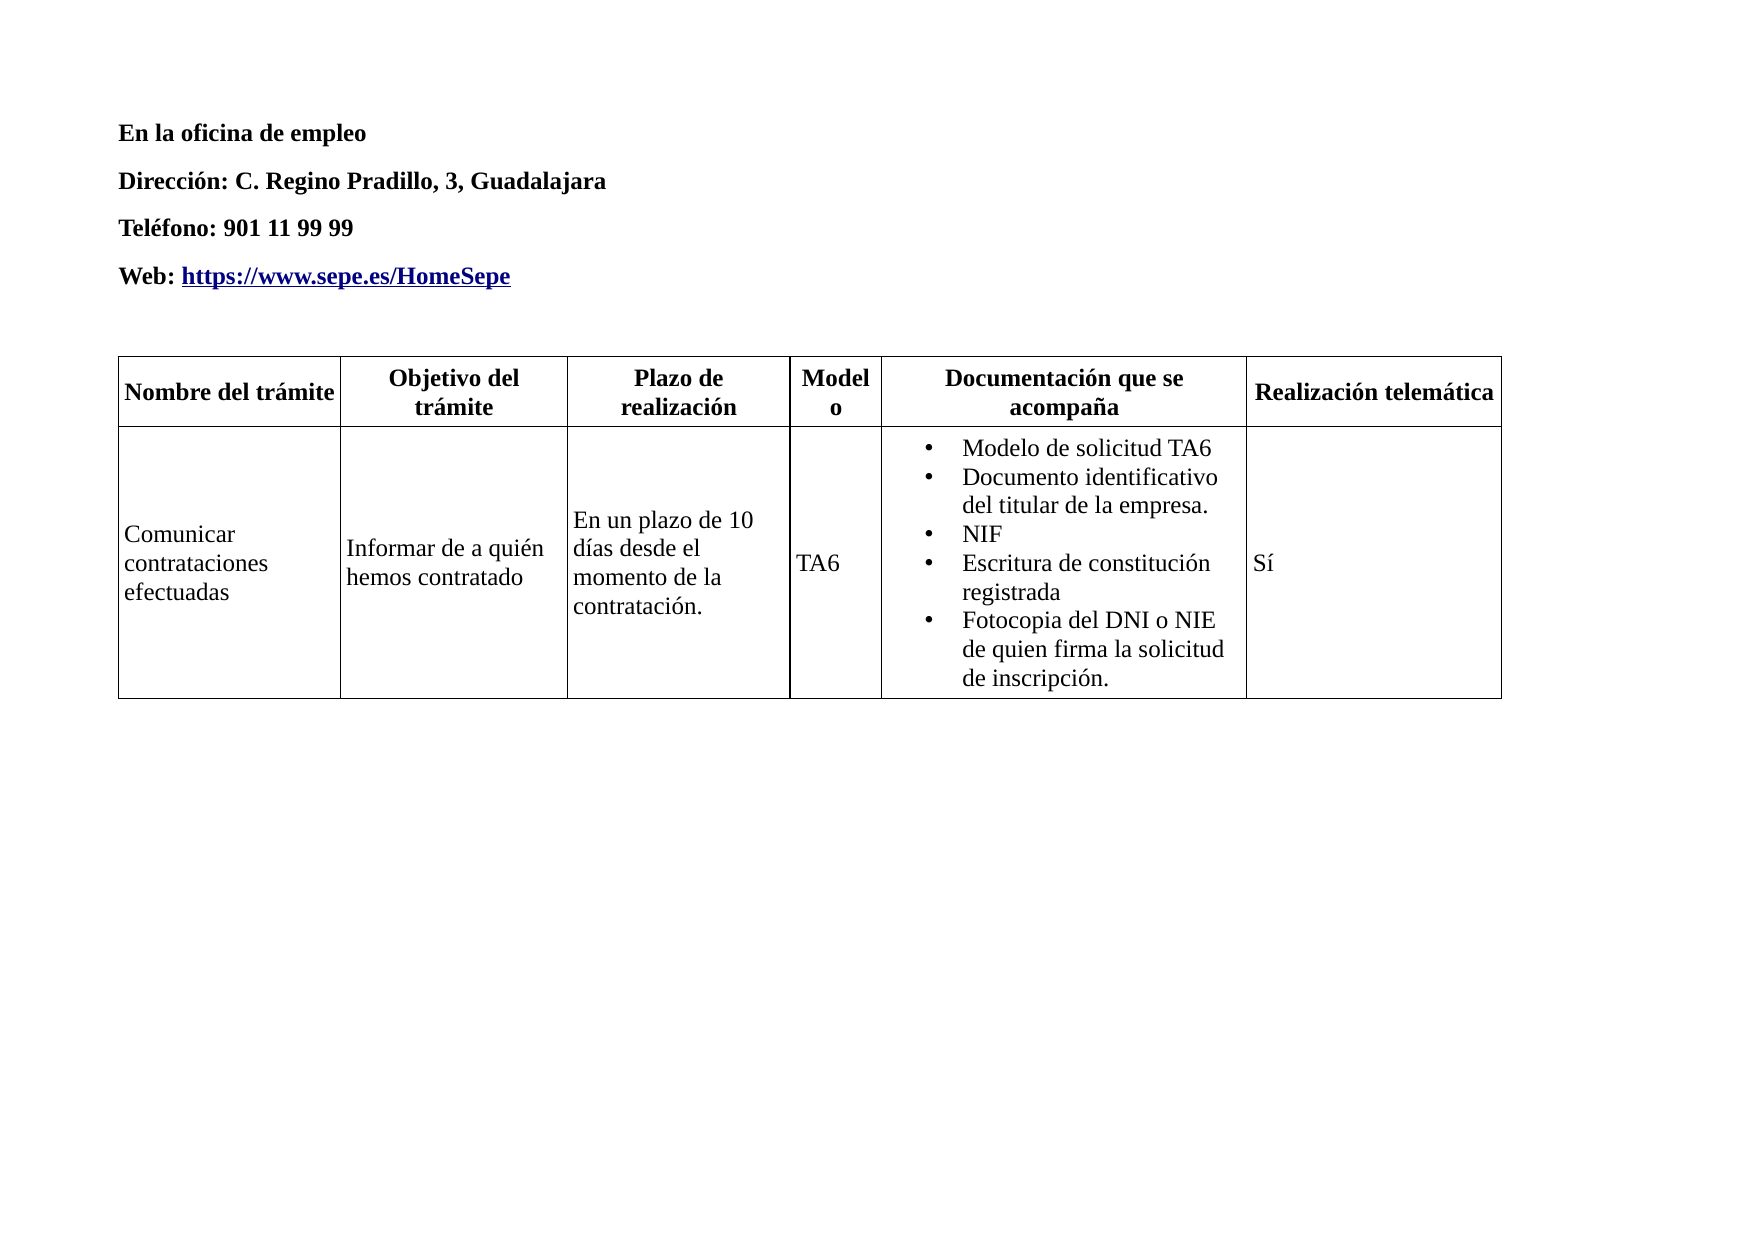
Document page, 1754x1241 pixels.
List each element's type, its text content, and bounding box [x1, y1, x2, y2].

text Dirección: C. Regino Pradillo, 3, Guadalajara [118, 166, 1636, 194]
table_cell Modelo de solicitud TA6 Documento identificativo del titular de la empresa. NIF Escritura de constitución registrada Fotocopia del DNI o NIE de quien firma la solicitud de inscripción. [882, 427, 1246, 697]
text Web: https://www.sepe.es/HomeSepe [118, 261, 1636, 290]
table_cell En un plazo de 10 días desde el momento de la contratación. [568, 427, 789, 697]
text Teléfono: 901 11 99 99 [118, 213, 1636, 242]
table_header Plazo de realización [568, 357, 789, 426]
table_cell Comunicar contrataciones efectuadas [119, 427, 340, 697]
table_cell Informar de a quién hemos contratado [341, 427, 567, 697]
table_header Realización telemática [1247, 357, 1501, 426]
table_cell Sí [1247, 427, 1501, 697]
table_cell TA6 [791, 427, 881, 697]
text En la oficina de empleo [118, 118, 1636, 147]
table_header Modelo [791, 357, 881, 426]
table_header Nombre del trámite [119, 357, 340, 426]
table_header Documentación que se acompaña [882, 357, 1246, 426]
table_header Objetivo del trámite [341, 357, 567, 426]
